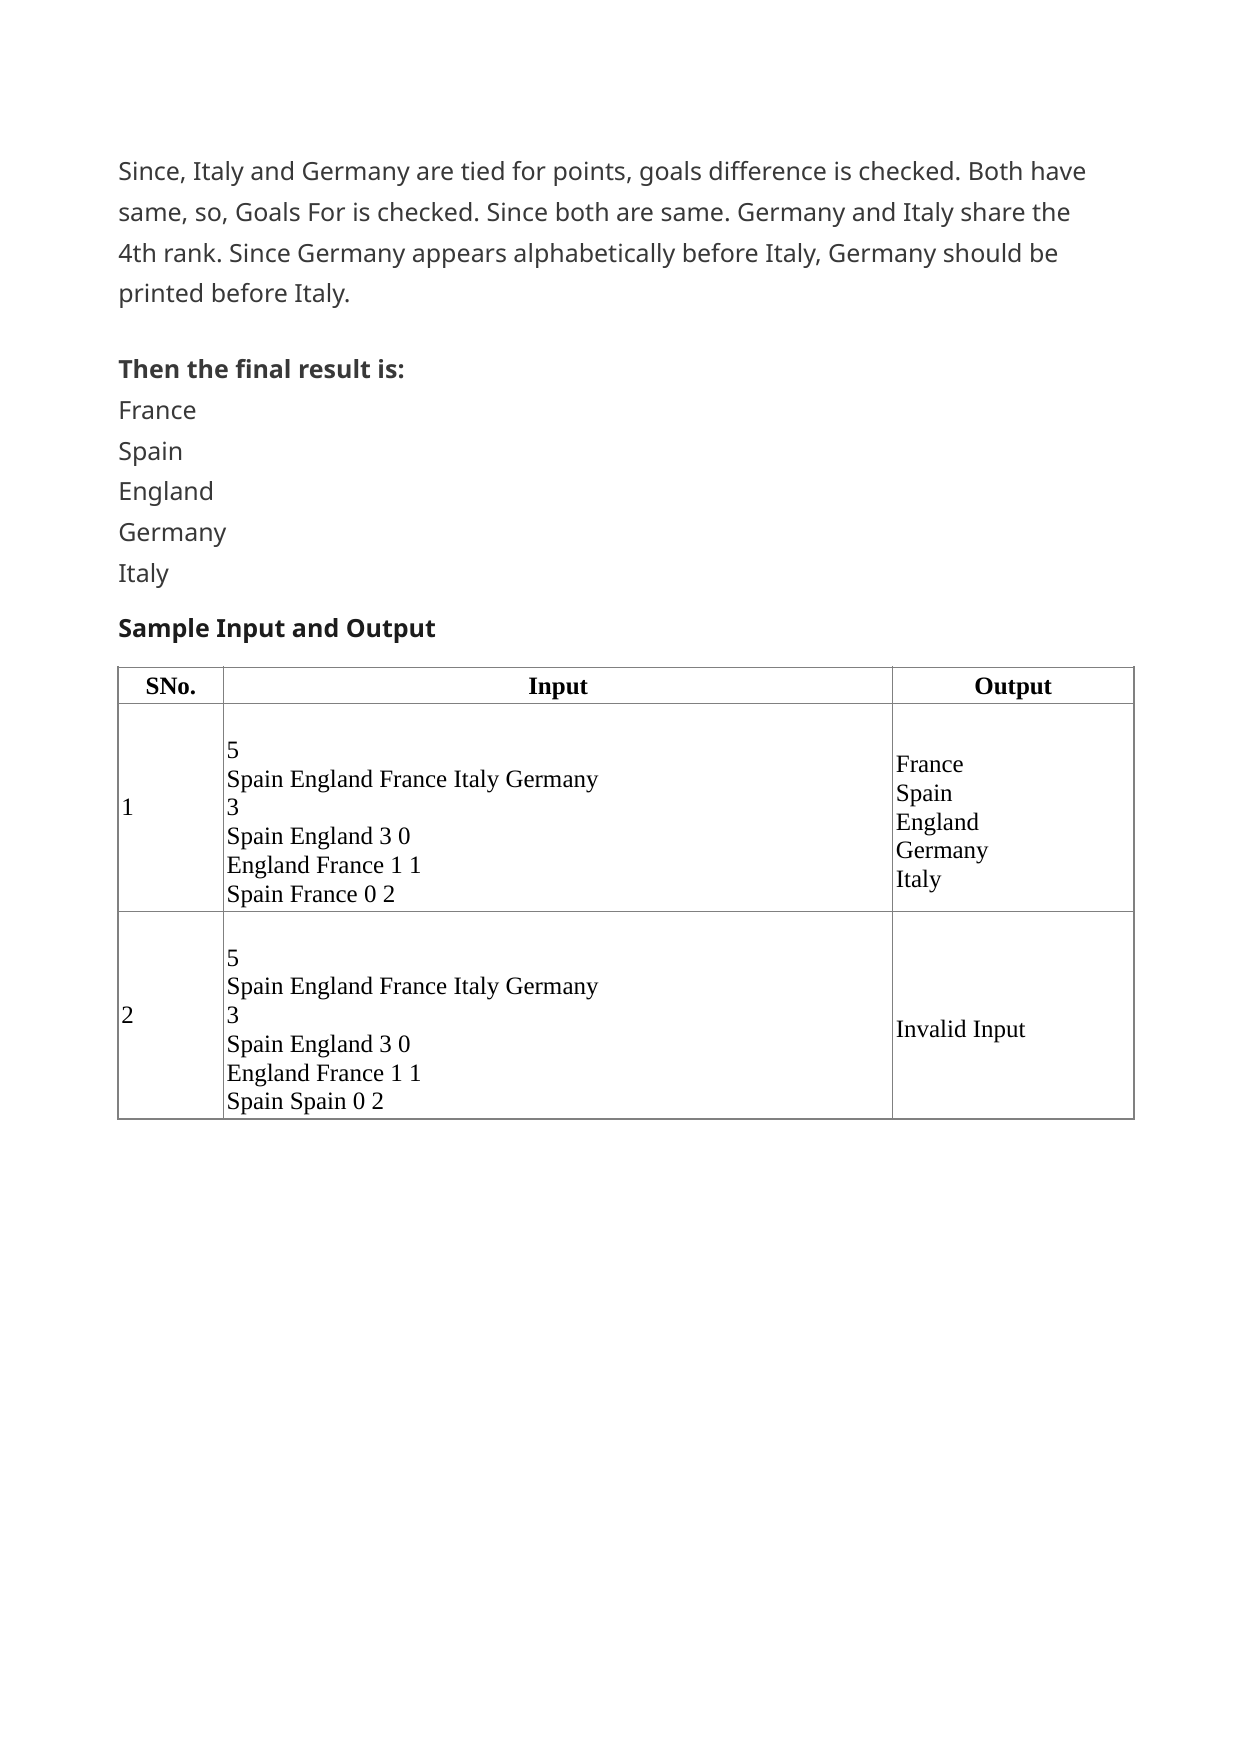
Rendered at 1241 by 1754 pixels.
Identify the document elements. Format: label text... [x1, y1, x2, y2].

table_cell 5 Spain England France Italy Germany 3 Spain England 3 0 England France 1 1 Spain France 0 2 [224, 704, 892, 911]
table_cell Invalid Input [893, 912, 1133, 1118]
text Since, Italy and Germany are tied for points, goals difference is checked. Both have same, so, Goals For is checked. Since both are same. Germany and Italy share the 4th rank. Since Germany appears alphabetically before Italy, Germany should be printed before Italy. Then the final result is: France Spain England Germany Italy [118, 118, 1122, 590]
table_cell 1 [119, 704, 223, 911]
text Sample Input and Output [118, 611, 1122, 645]
table_header Output [893, 668, 1133, 703]
table_header Input [224, 668, 892, 703]
table_cell France Spain England Germany Italy [893, 704, 1133, 911]
table_cell 2 [119, 912, 223, 1118]
table_header SNo. [119, 668, 223, 703]
table_cell 5 Spain England France Italy Germany 3 Spain England 3 0 England France 1 1 Spain Spain 0 2 [224, 912, 892, 1118]
